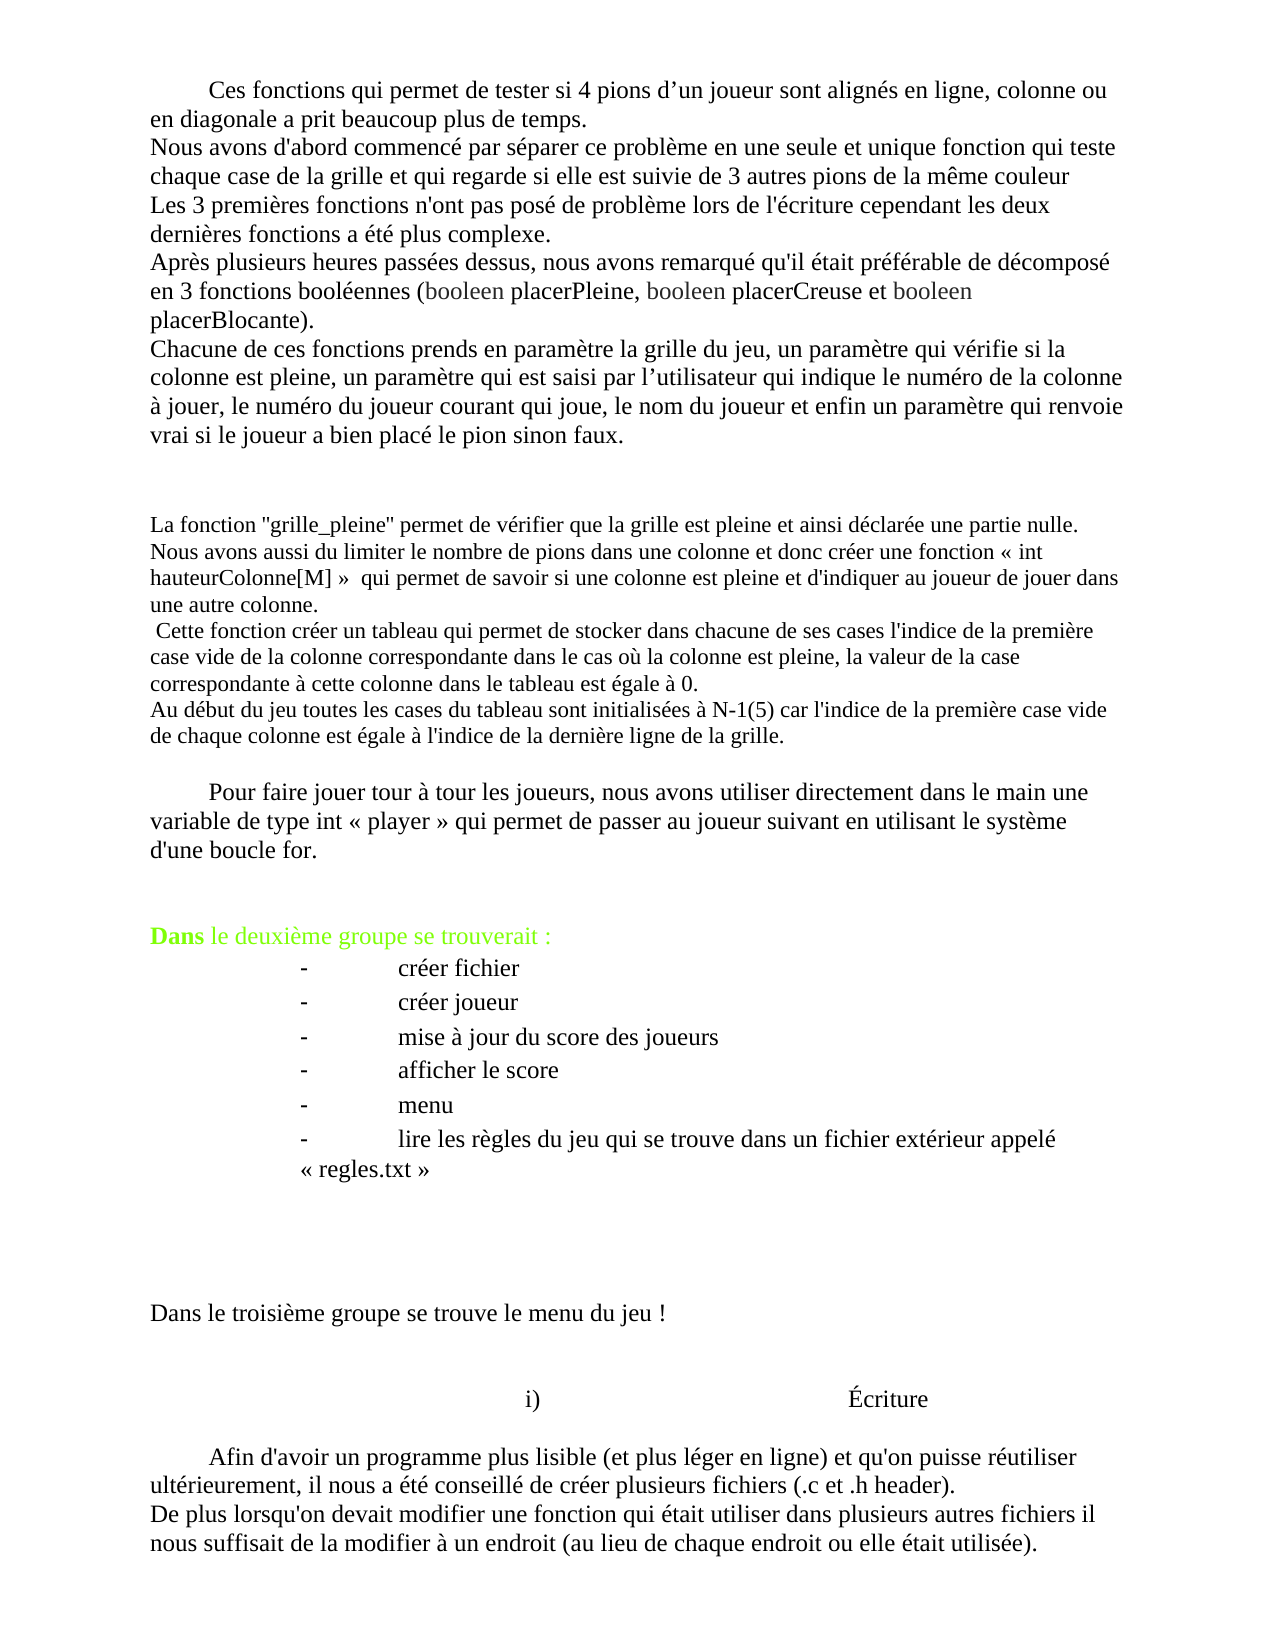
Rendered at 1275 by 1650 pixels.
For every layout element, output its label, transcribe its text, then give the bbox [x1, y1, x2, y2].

text ⁃ créer fichier [150, 950, 1125, 984]
text Au début du jeu toutes les cases du tableau sont initialisées à N-1(5) car l'indice de la première case vide de chaque colonne est égale à l'indice de la dernière ligne de la grille. [150, 696, 1125, 749]
text Ces fonctions qui permet de tester si 4 pions d’un joueur sont alignés en ligne, colonne ou en diagonale a prit beaucoup plus de temps. Nous avons d'abord commencé par séparer ce problème en une seule et unique fonction qui teste chaque case de la grille et qui regarde si elle est suivie de 3 autres pions de la même couleur [150, 75, 1125, 190]
text Afin d'avoir un programme plus lisible (et plus léger en ligne) et qu'on puisse réutiliser ultérieurement, il nous a été conseillé de créer plusieurs fichiers (.c et .h header). [150, 1442, 1125, 1499]
text De plus lorsqu'on devait modifier une fonction qui était utiliser dans plusieurs autres fichiers il nous suffisait de la modifier à un endroit (au lieu de chaque endroit ou elle était utilisée). [150, 1499, 1125, 1557]
text Dans le troisième groupe se trouve le menu du jeu ! [150, 1298, 1125, 1327]
text ⁃ afficher le score [150, 1052, 1125, 1086]
text ⁃ menu [150, 1086, 1125, 1120]
text i) Écriture [150, 1384, 1125, 1413]
text ⁃ lire les règles du jeu qui se trouve dans un fichier extérieur appelé « regles.txt » [150, 1120, 1125, 1183]
text Nous avons aussi du limiter le nombre de pions dans une colonne et donc créer une fonction « int hauteurColonne[M] » qui permet de savoir si une colonne est pleine et d'indiquer au joueur de jouer dans une autre colonne. [150, 538, 1125, 617]
text Pour faire jouer tour à tour les joueurs, nous avons utiliser directement dans le main une variable de type int « player » qui permet de passer au joueur suivant en utilisant le système d'une boucle for. [150, 777, 1125, 864]
text Après plusieurs heures passées dessus, nous avons remarqué qu'il était préférable de décomposé en 3 fonctions booléennes (booleen placerPleine, booleen placerCreuse et booleen placerBlocante). [150, 247, 1125, 334]
text La fonction ''grille_pleine'' permet de vérifier que la grille est pleine et ainsi déclarée une partie nulle. [150, 512, 1125, 538]
text Dans le deuxième groupe se trouverait : [150, 921, 1125, 950]
text Les 3 premières fonctions n'ont pas posé de problème lors de l'écriture cependant les deux dernières fonctions a été plus complexe. [150, 190, 1125, 247]
text Chacune de ces fonctions prends en paramètre la grille du jeu, un paramètre qui vérifie si la colonne est pleine, un paramètre qui est saisi par l’utilisateur qui indique le numéro de la colonne à jouer, le numéro du joueur courant qui joue, le nom du joueur et enfin un paramètre qui renvoie vrai si le joueur a bien placé le pion sinon faux. [150, 334, 1125, 449]
text Cette fonction créer un tableau qui permet de stocker dans chacune de ses cases l'indice de la première case vide de la colonne correspondante dans le cas où la colonne est pleine, la valeur de la case correspondante à cette colonne dans le tableau est égale à 0. [150, 617, 1125, 696]
text ⁃ mise à jour du score des joueurs [150, 1018, 1125, 1052]
text ⁃ créer joueur [150, 984, 1125, 1018]
